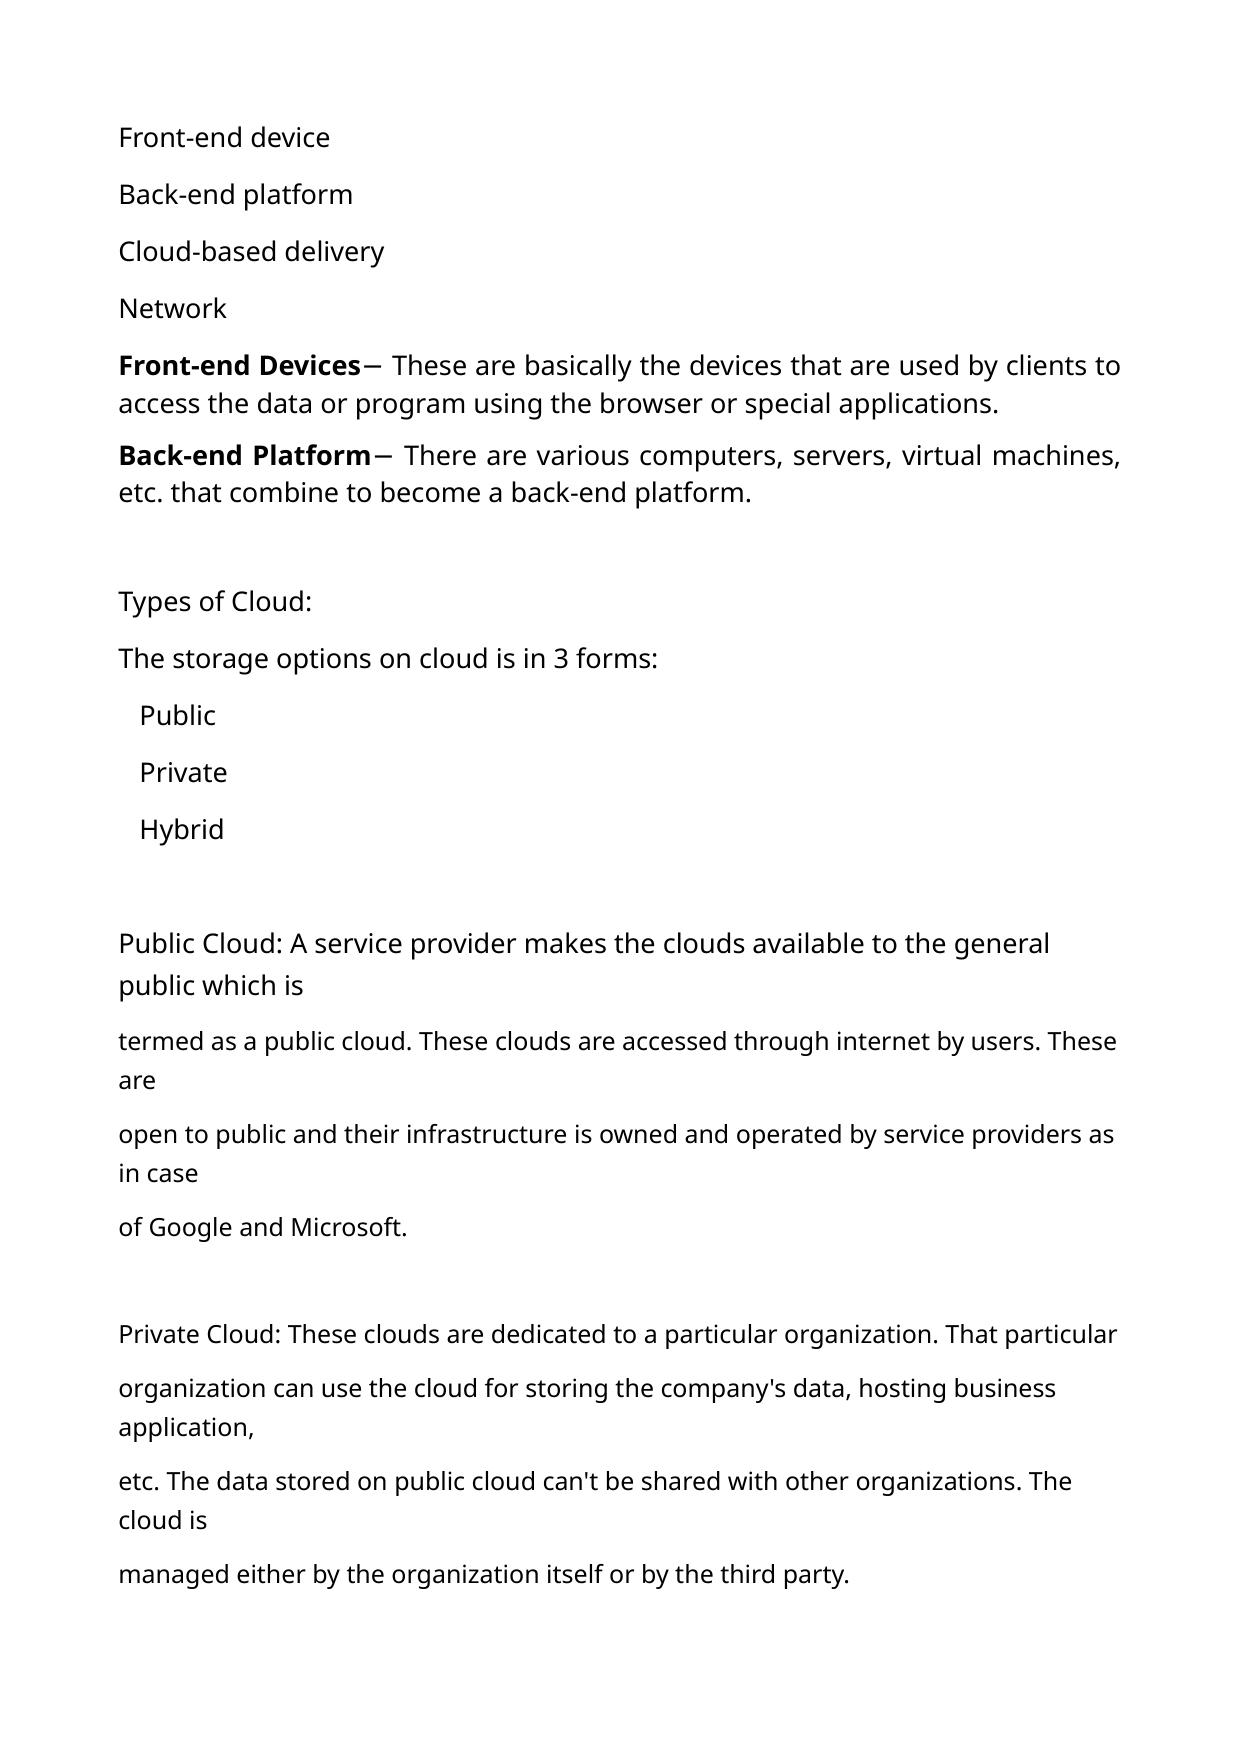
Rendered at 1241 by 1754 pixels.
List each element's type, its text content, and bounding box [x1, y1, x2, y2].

text open to public and their infrastructure is owned and operated by service providers as in case [118, 1116, 1122, 1189]
text of Google and Microsoft. [118, 1209, 1122, 1243]
text Hybrid [118, 810, 1122, 847]
text Front-end device [118, 118, 1122, 155]
text termed as a public cloud. These clouds are accessed through internet by users. These are [118, 1023, 1122, 1097]
text Private [118, 753, 1122, 790]
text organization can use the cloud for storing the company's data, hosting business application, [118, 1371, 1122, 1444]
text Types of Cloud: [118, 582, 1122, 619]
text Front-end Devices− These are basically the devices that are used by clients to access the data or program using the browser or special applications. [118, 346, 1122, 421]
text managed either by the organization itself or by the third party. [118, 1556, 1122, 1590]
text Public Cloud: A service provider makes the clouds available to the general public which is [118, 924, 1122, 1003]
text etc. The data stored on public cloud can't be shared with other organizations. The cloud is [118, 1463, 1122, 1537]
text The storage options on cloud is in 3 forms: [118, 639, 1122, 676]
text Back-end platform [118, 175, 1122, 212]
text Back-end Platform− There are various computers, servers, virtual machines, etc. that combine to become a back-end platform. [118, 436, 1122, 511]
text Cloud-based delivery [118, 232, 1122, 269]
text Private Cloud: These clouds are dedicated to a particular organization. That particular [118, 1317, 1122, 1351]
text Network [118, 289, 1122, 326]
text Public [118, 696, 1122, 733]
